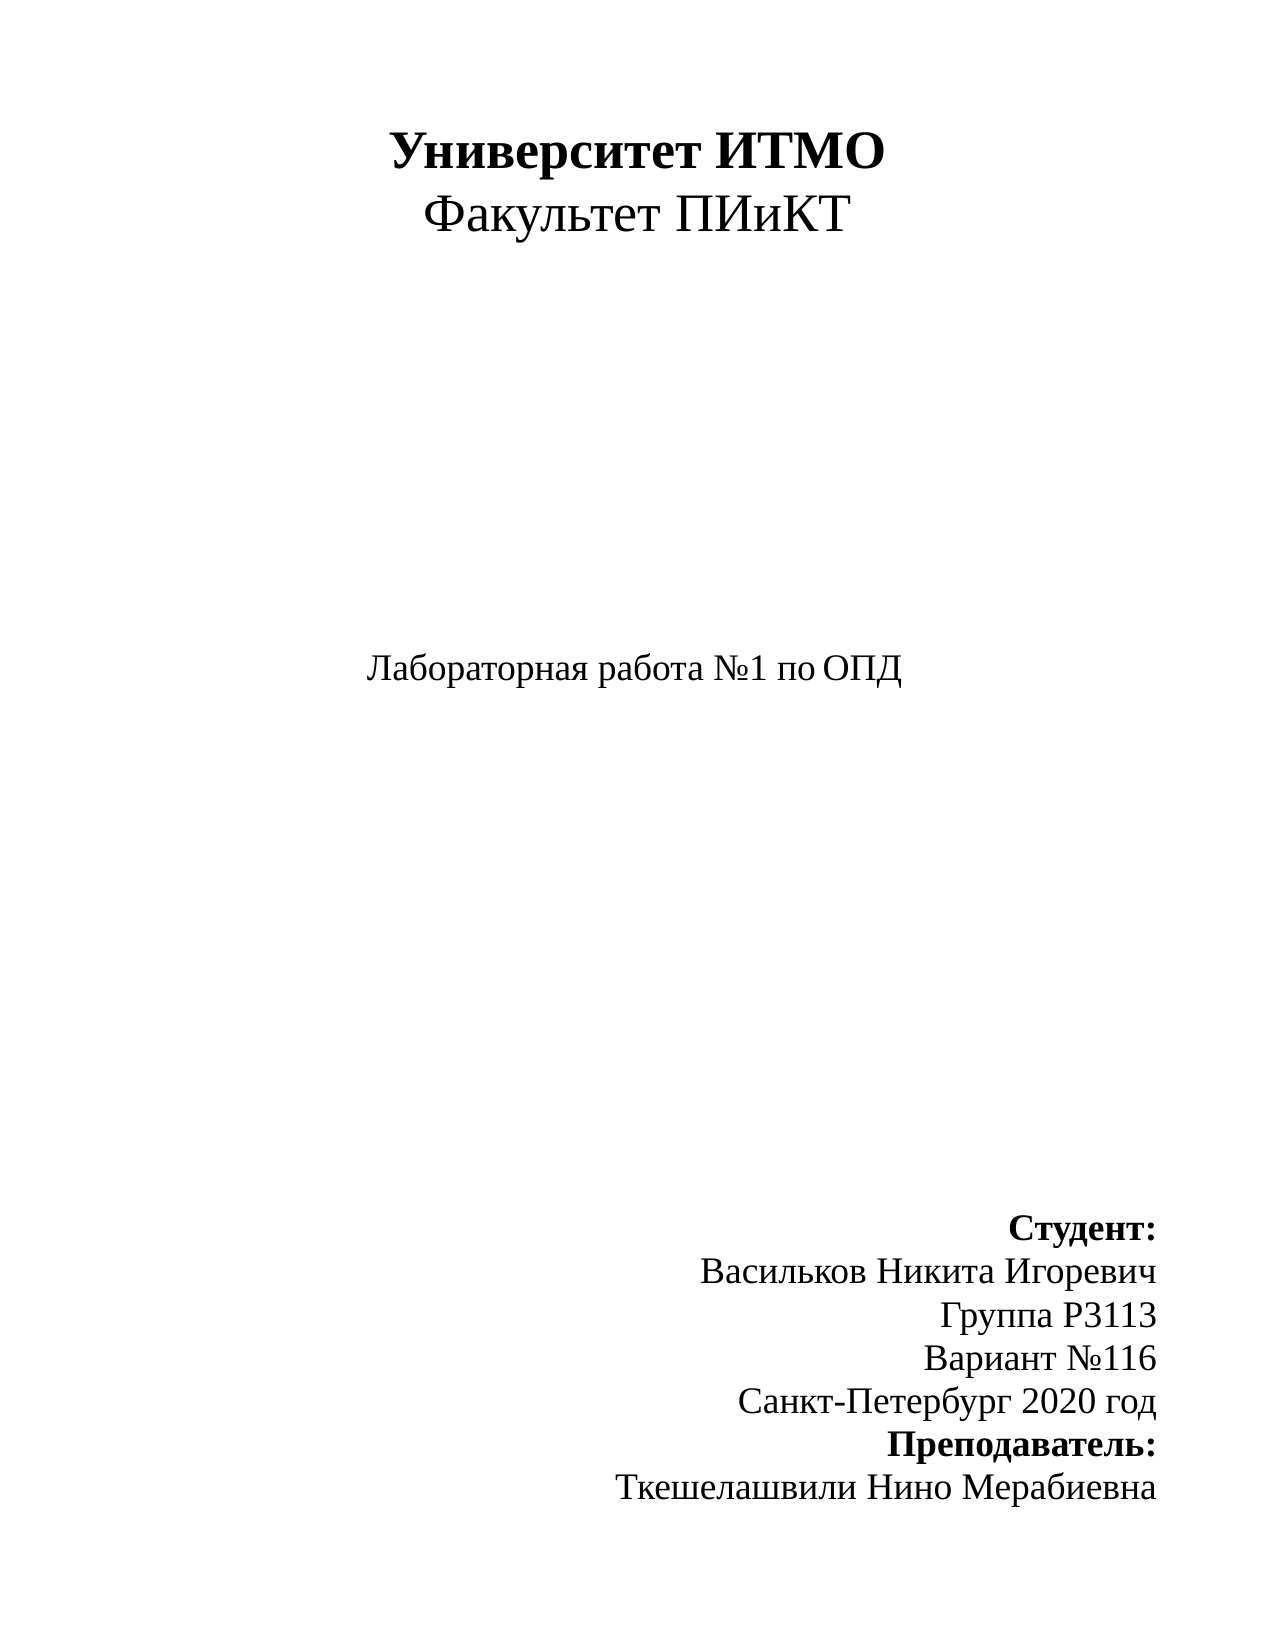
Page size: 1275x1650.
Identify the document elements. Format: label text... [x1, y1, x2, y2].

text Группа P3113 [118, 1292, 1157, 1335]
text Преподаватель: [118, 1421, 1157, 1464]
text Факультет ПИиКТ [118, 180, 1157, 243]
text Васильков Никита Игоревич [118, 1249, 1157, 1292]
text Ткешелашвили Нино Мерабиевна [118, 1464, 1157, 1508]
text Студент: [118, 1206, 1157, 1249]
text Университет ИТМО [118, 118, 1157, 180]
text Лабораторная работа №1 по ОПД [118, 645, 1157, 688]
text Санкт-Петербург 2020 год [118, 1378, 1157, 1421]
text Вариант №116 [118, 1335, 1157, 1378]
